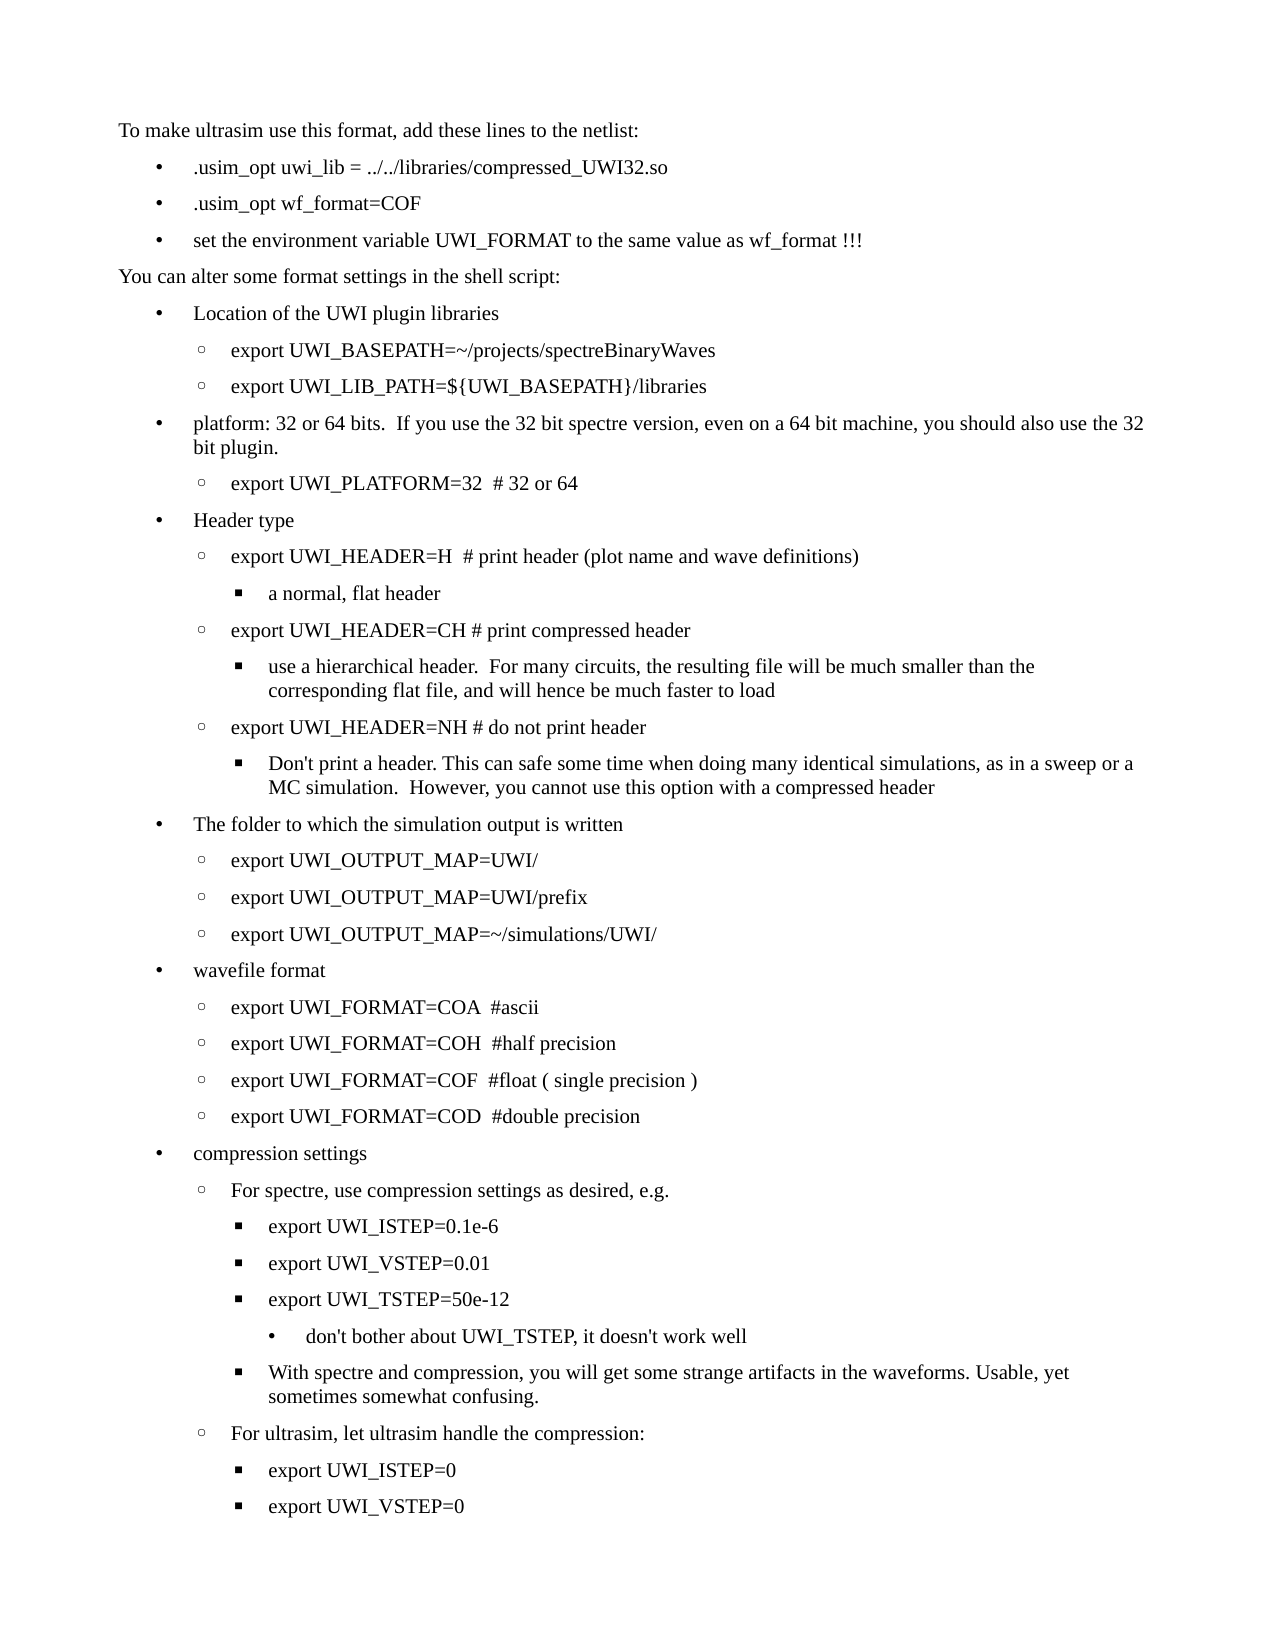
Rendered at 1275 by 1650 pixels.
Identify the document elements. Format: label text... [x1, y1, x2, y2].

list export UWI_OUTPUT_MAP=~/simulations/UWI/ [193, 922, 1157, 946]
list export UWI_HEADER=CH # print compressed header [193, 617, 1157, 642]
list .usim_opt wf_format=COF [156, 191, 1157, 215]
list export UWI_VSTEP=0 [231, 1494, 1157, 1518]
list compression settings [156, 1141, 1157, 1165]
list export UWI_OUTPUT_MAP=UWI/prefix [193, 885, 1157, 909]
list export UWI_FORMAT=COF #float ( single precision ) [193, 1068, 1157, 1092]
list You can alter some format settings in the shell script: [81, 264, 1157, 288]
list For ultrasim, let ultrasim handle the compression: [193, 1421, 1157, 1445]
list export UWI_ISTEP=0 [231, 1457, 1157, 1482]
list export UWI_ISTEP=0.1e-6 [231, 1214, 1157, 1238]
list Location of the UWI plugin libraries [156, 301, 1157, 325]
list export UWI_VSTEP=0.01 [231, 1251, 1157, 1275]
list export UWI_BASEPATH=~/projects/spectreBinaryWaves [193, 337, 1157, 362]
list export UWI_FORMAT=COH #half precision [193, 1031, 1157, 1055]
list don't bother about UWI_TSTEP, it doesn't work well [268, 1324, 1157, 1348]
list export UWI_FORMAT=COD #double precision [193, 1104, 1157, 1128]
list Don't print a header. This can safe some time when doing many identical simulations, as in a sweep or a MC simulation. However, you cannot use this option with a compressed header [231, 751, 1157, 799]
list export UWI_LIB_PATH=${UWI_BASEPATH}/libraries [193, 374, 1157, 398]
text To make ultrasim use this format, add these lines to the netlist: [118, 118, 1157, 142]
list use a hierarchical header. For many circuits, the resulting file will be much smaller than the corresponding flat file, and will hence be much faster to load [231, 654, 1157, 702]
list export UWI_HEADER=H # print header (plot name and wave definitions) [193, 544, 1157, 568]
list export UWI_OUTPUT_MAP=UWI/ [193, 848, 1157, 872]
list export UWI_HEADER=NH # do not print header [193, 715, 1157, 739]
list The folder to which the simulation output is written [156, 812, 1157, 836]
list .usim_opt uwi_lib = ../../libraries/compressed_UWI32.so [156, 155, 1157, 179]
list export UWI_PLATFORM=32 # 32 or 64 [193, 471, 1157, 495]
list set the environment variable UWI_FORMAT to the same value as wf_format !!! [156, 228, 1157, 252]
list wavefile format [156, 958, 1157, 982]
list export UWI_FORMAT=COA #ascii [193, 995, 1157, 1019]
list With spectre and compression, you will get some strange artifacts in the waveforms. Usable, yet sometimes somewhat confusing. [231, 1360, 1157, 1408]
list a normal, flat header [231, 581, 1157, 605]
list Header type [156, 508, 1157, 532]
list platform: 32 or 64 bits. If you use the 32 bit spectre version, even on a 64 bit machine, you should also use the 32 bit plugin. [156, 411, 1157, 459]
list export UWI_TSTEP=50e-12 [231, 1287, 1157, 1311]
list For spectre, use compression settings as desired, e.g. [193, 1177, 1157, 1202]
